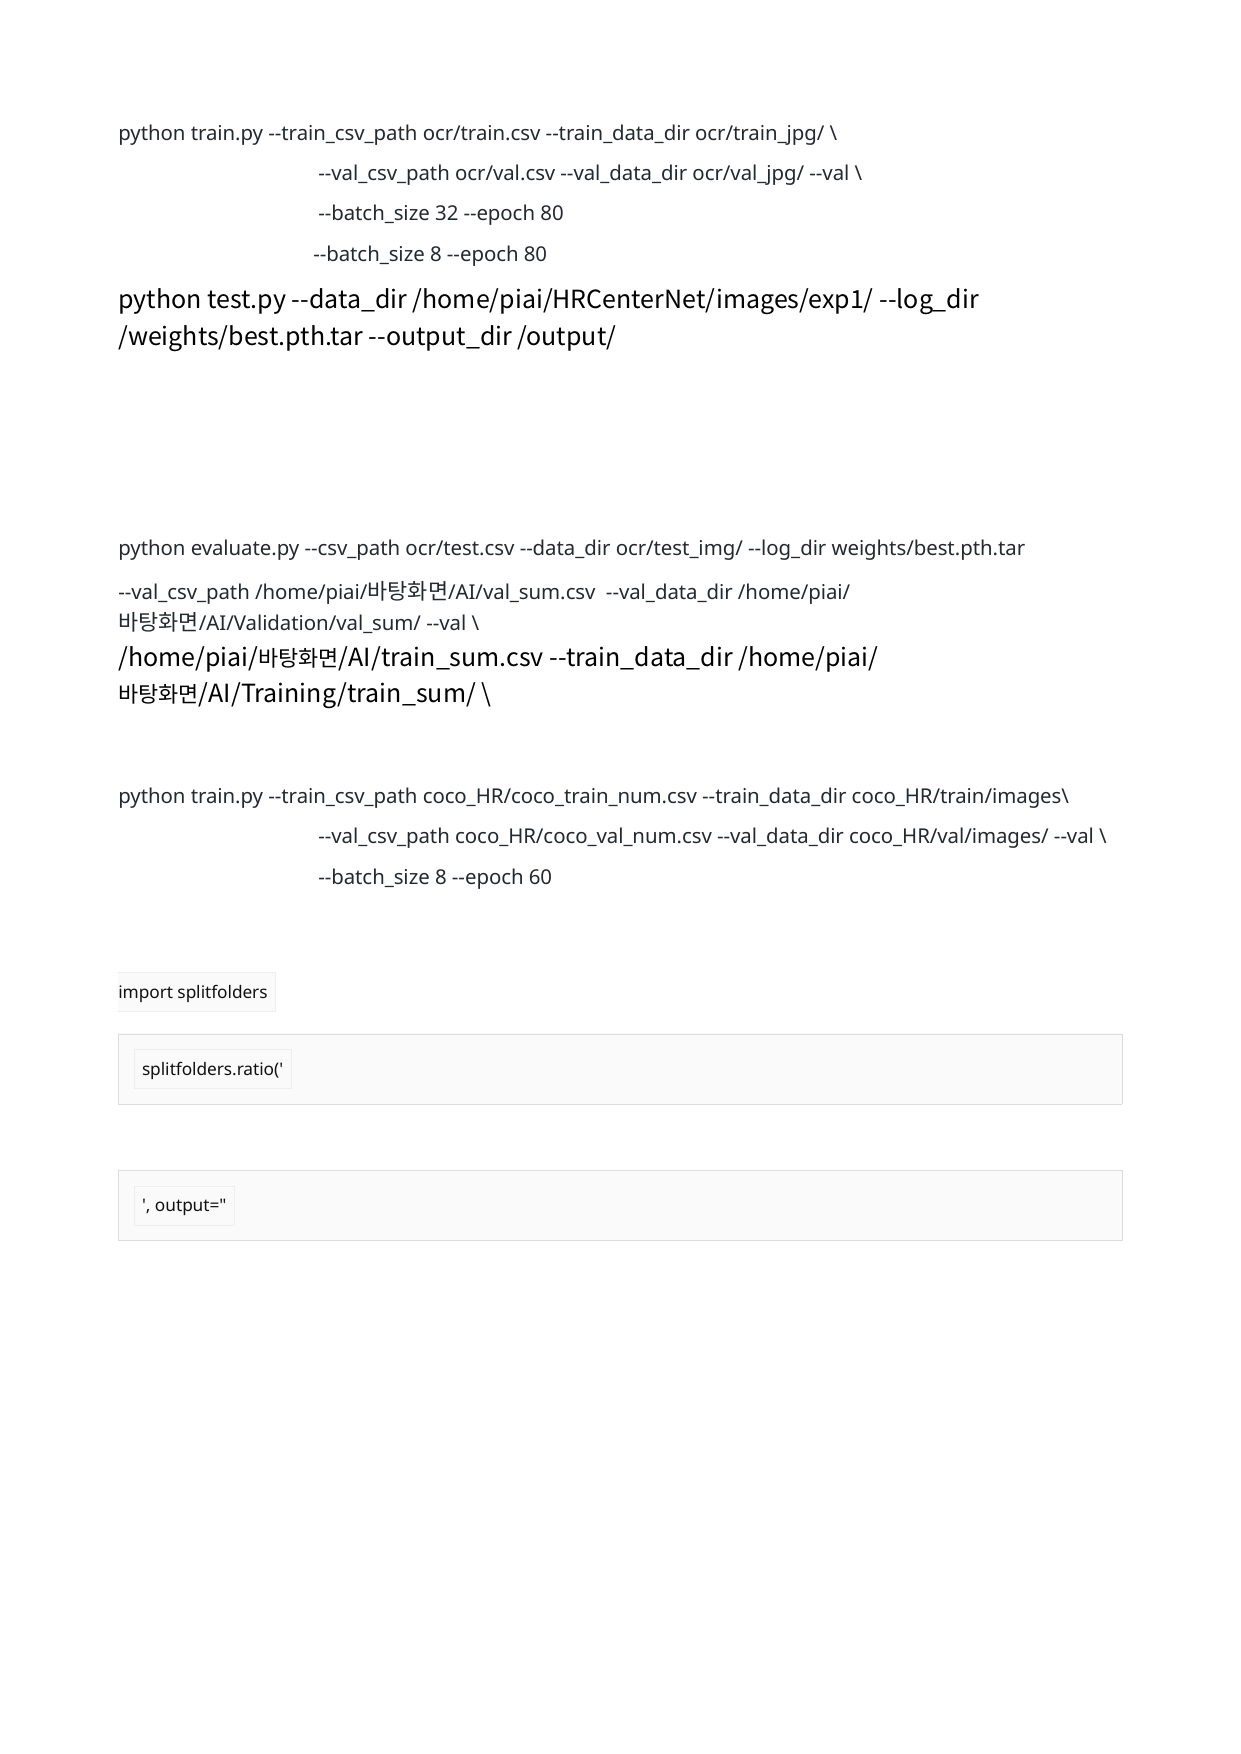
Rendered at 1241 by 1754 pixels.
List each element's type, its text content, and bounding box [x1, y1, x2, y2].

text python test.py --data_dir /home/piai/HRCenterNet/images/exp1/ --log_dir /weights/best.pth.tar --output_dir /output/ [118, 280, 1122, 352]
text python train.py --train_csv_path ocr/train.csv --train_data_dir ocr/train_jpg/ \ [118, 118, 1122, 146]
text python train.py --train_csv_path coco_HR/coco_train_num.csv --train_data_dir coco_HR/train/images\ [118, 782, 1122, 810]
text --val_csv_path coco_HR/coco_val_num.csv --val_data_dir coco_HR/val/images/ --val \ [118, 822, 1122, 850]
text import splitfolders [118, 973, 275, 1011]
text --val_csv_path /home/piai/바탕화면/AI/val_sum.csv --val_data_dir /home/piai/바탕화면/AI/Validation/val_sum/ --val \ [118, 574, 1122, 637]
text /home/piai/바탕화면/AI/train_sum.csv --train_data_dir /home/piai/바탕화면/AI/Training/train_sum/ \ [118, 637, 1122, 709]
text [276, 972, 1122, 1011]
text --batch_size 8 --epoch 80 [118, 239, 1122, 267]
text python evaluate.py --csv_path ocr/test.csv --data_dir ocr/test_img/ --log_dir weights/best.pth.tar [118, 534, 1122, 561]
text splitfolders.ratio(' [119, 1035, 1122, 1104]
text --val_csv_path ocr/val.csv --val_data_dir ocr/val_jpg/ --val \ [118, 158, 1122, 186]
text --batch_size 8 --epoch 60 [118, 863, 1122, 891]
text --batch_size 32 --epoch 80 [118, 199, 1122, 227]
text ', output=" [119, 1171, 1122, 1240]
